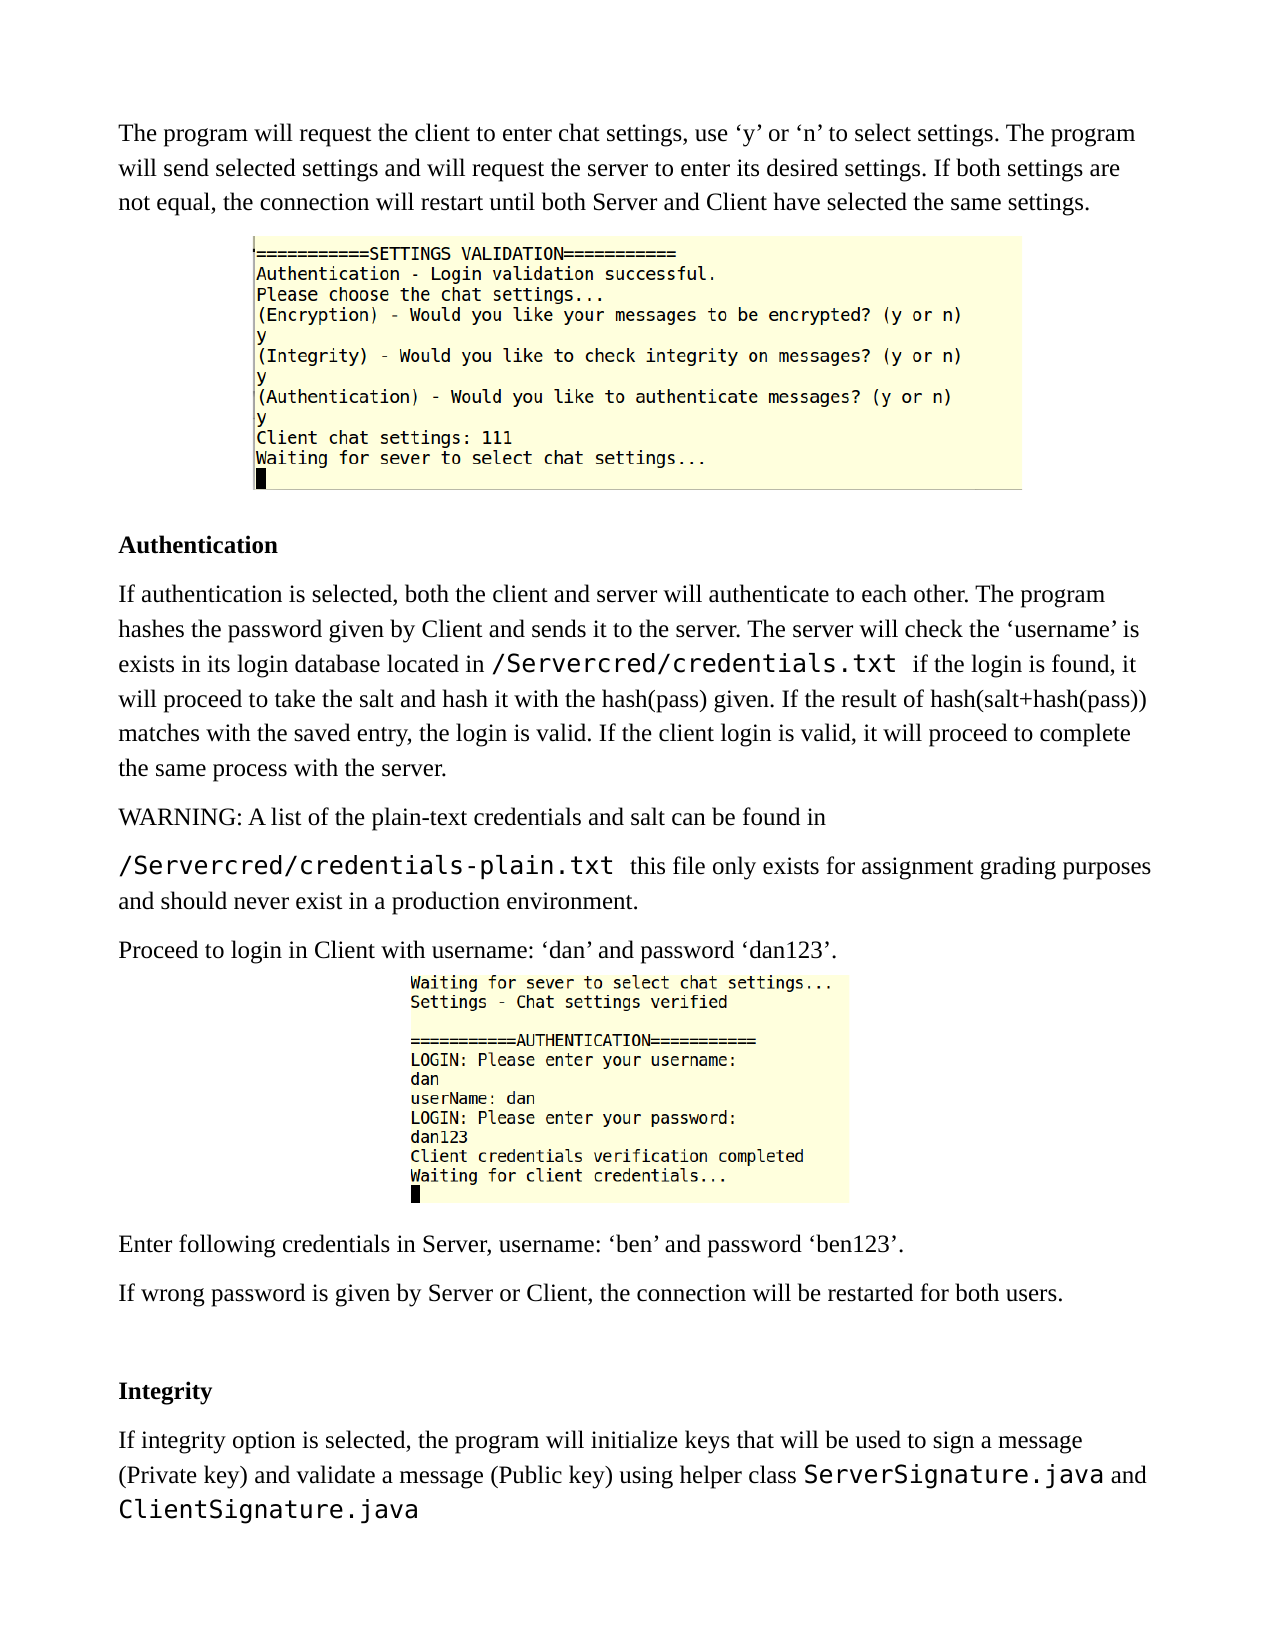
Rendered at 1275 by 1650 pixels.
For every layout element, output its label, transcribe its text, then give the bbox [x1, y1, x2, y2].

text Authentication [118, 531, 1157, 559]
text /Servercred/credentials-plain.txt this file only exists for assignment grading purposes and should never exist in a production environment. [118, 851, 1157, 914]
text Proceed to login in Client with username: ‘dan’ and password ‘dan123’. [118, 935, 1157, 963]
text If authentication is selected, both the client and server will authenticate to each other. The program hashes the password given by Client and sends it to the server. The server will check the ‘username’ is exists in its login database located in /Servercred/credentials.txt if the login is found, it will proceed to take the salt and hash it with the hash(pass) given. If the result of hash(salt+hash(pass)) matches with the saved entry, the login is valid. If the client login is valid, it will proceed to complete the same process with the server. [118, 579, 1157, 781]
text The program will request the client to enter chat settings, use ‘y’ or ‘n’ to select settings. The program will send selected settings and will request the server to enter its desired settings. If both settings are not equal, the connection will restart until both Server and Client have selected the same settings. [118, 118, 1157, 216]
picture [252, 236, 1023, 490]
text Integrity [118, 1376, 1157, 1405]
text If integrity option is selected, the program will initialize keys that will be used to sign a message (Private key) and validate a message (Public key) using helper class ServerSignature.java and ClientSignature.java [118, 1425, 1157, 1524]
text Enter following credentials in Server, username: ‘ben’ and password ‘ben123’. [118, 1229, 1157, 1258]
picture [411, 975, 850, 1203]
text If wrong password is given by Server or Client, the connection will be restarted for both users. [118, 1278, 1157, 1307]
text WARNING: A list of the plain-text credentials and salt can be found in [118, 802, 1157, 830]
